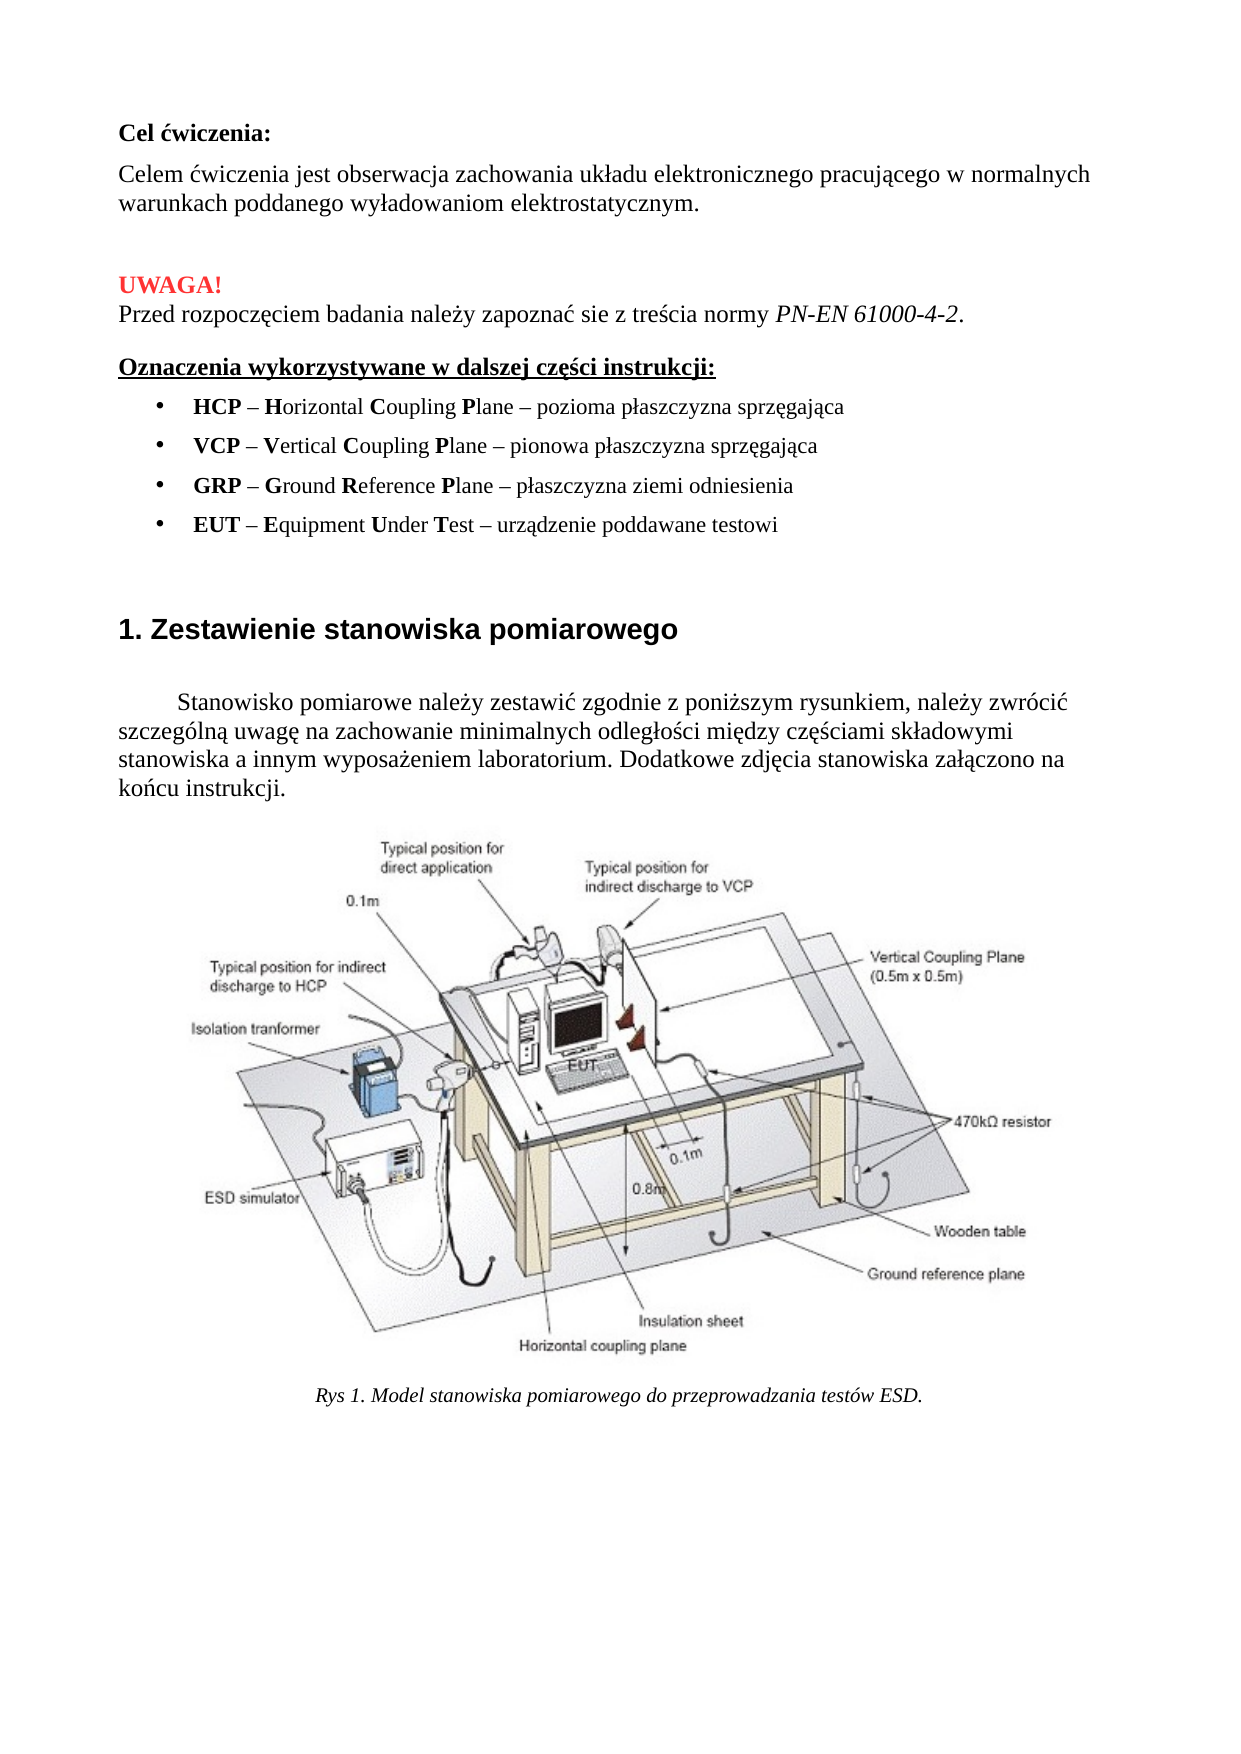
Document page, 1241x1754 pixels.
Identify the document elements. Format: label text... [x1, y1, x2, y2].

list HCP – Horizontal Coupling Plane – pozioma płaszczyzna sprzęgająca [156, 393, 1122, 420]
list VCP – Vertical Coupling Plane – pionowa płaszczyzna sprzęgająca [156, 432, 1122, 459]
text UWAGA! Przed rozpoczęciem badania należy zapoznać sie z treścia normy PN-EN 61000-4-2. [118, 271, 1122, 328]
text Oznaczenia wykorzystywane w dalszej części instrukcji: [118, 352, 1122, 381]
list GRP – Ground Reference Plane – płaszczyzna ziemi odniesienia [156, 472, 1122, 498]
list EUT – Equipment Under Test – urządzenie poddawane testowi [156, 511, 1122, 538]
text Cel ćwiczenia: [118, 118, 1122, 147]
text Stanowisko pomiarowe należy zestawić zgodnie z poniższym rysunkiem, należy zwrócić szczególną uwagę na zachowanie minimalnych odległości między częściami składowymi stanowiska a innym wyposażeniem laboratorium. Dodatkowe zdjęcia stanowiska załączono na końcu instrukcji. [118, 687, 1122, 802]
text Celem ćwiczenia jest obserwacja zachowania układu elektronicznego pracującego w normalnych warunkach poddanego wyładowaniom elektrostatycznym. [118, 159, 1122, 217]
text Rys 1. Model stanowiska pomiarowego do przeprowadzania testów ESD. [118, 827, 1122, 1407]
subtitle 1. Zestawienie stanowiska pomiarowego [118, 612, 1122, 646]
picture [175, 814, 1065, 1384]
